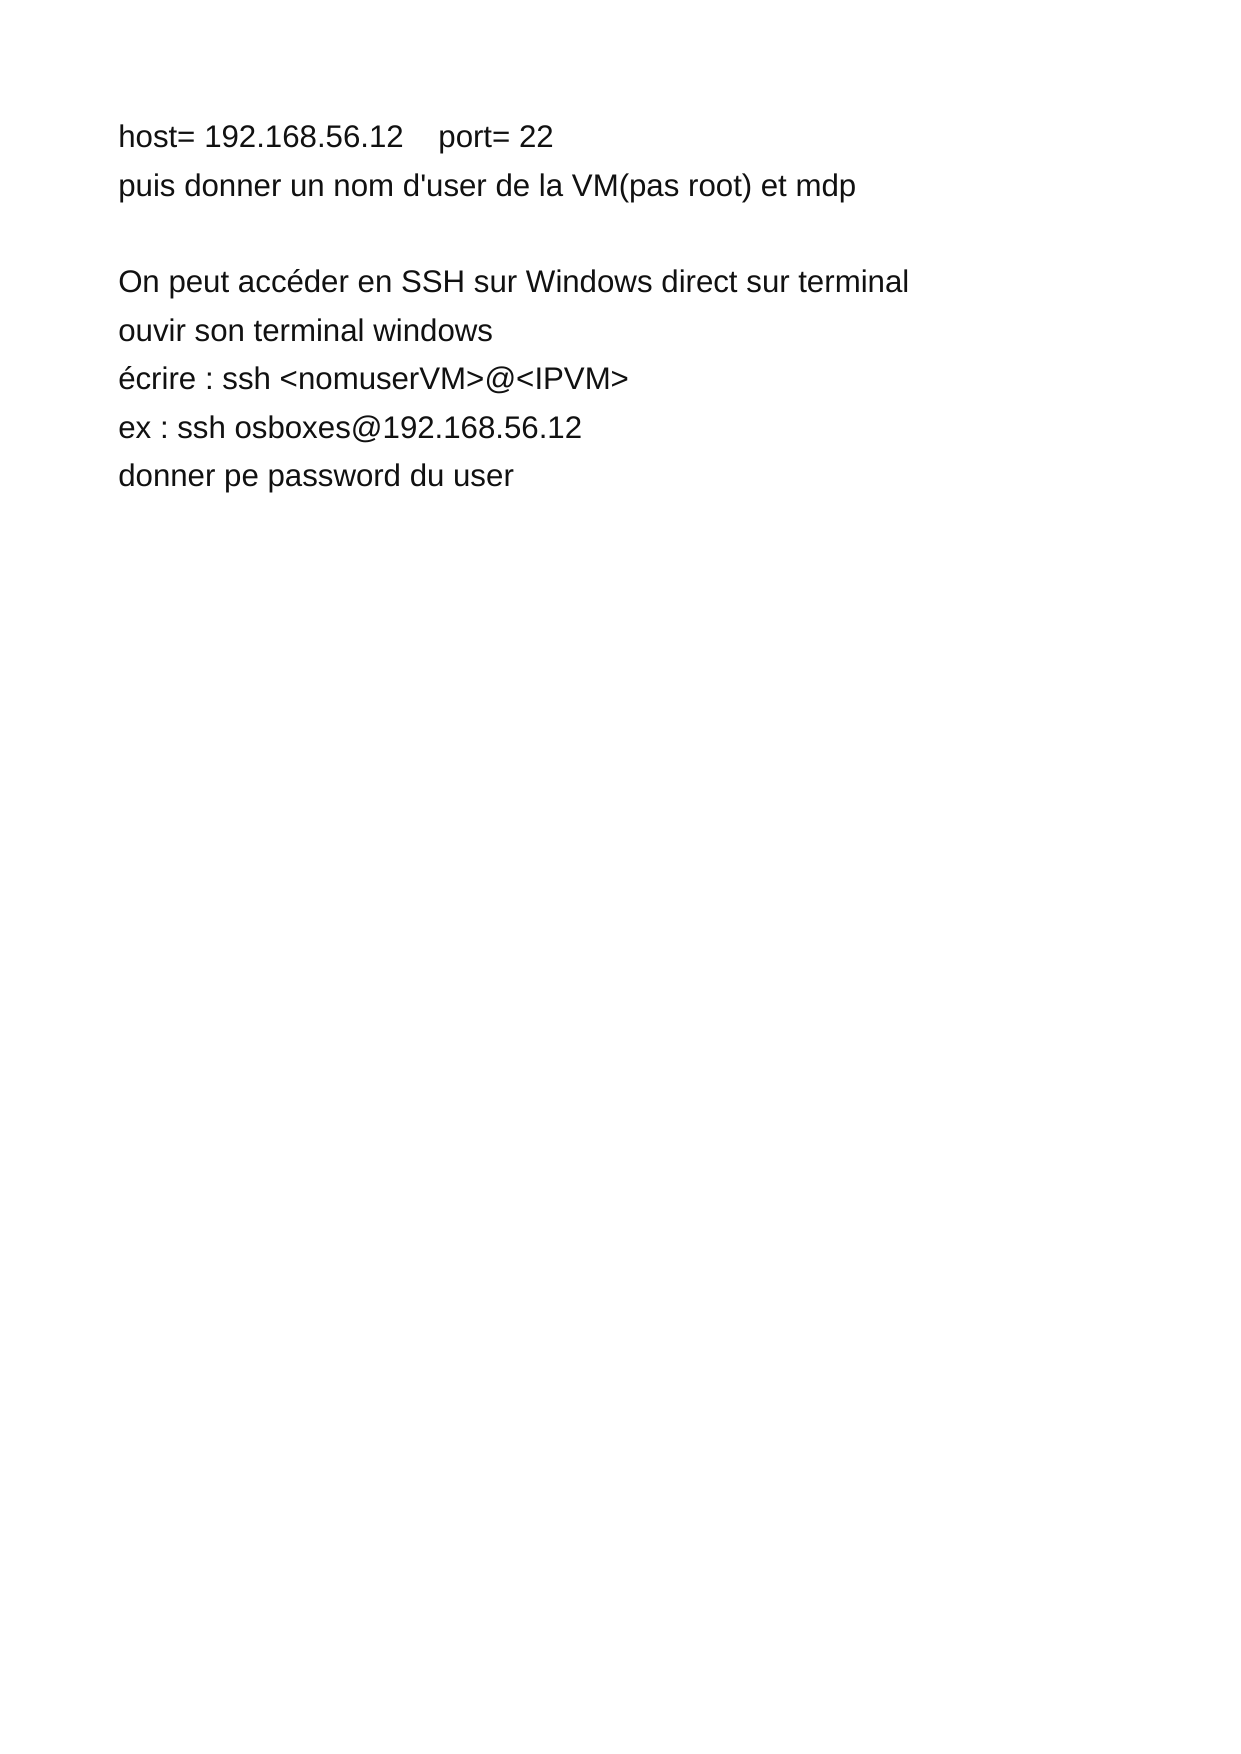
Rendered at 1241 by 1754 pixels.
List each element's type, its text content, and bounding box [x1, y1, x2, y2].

text ex : ssh osboxes@192.168.56.12 [118, 409, 1122, 445]
text écrire : ssh <nomuserVM>@<IPVM> [118, 360, 1122, 396]
text On peut accéder en SSH sur Windows direct sur terminal [118, 263, 1122, 299]
text donner pe password du user [118, 457, 1122, 493]
text puis donner un nom d'user de la VM(pas root) et mdp [118, 167, 1122, 202]
text ouvir son terminal windows [118, 312, 1122, 348]
text host= 192.168.56.12 port= 22 [118, 118, 1122, 154]
